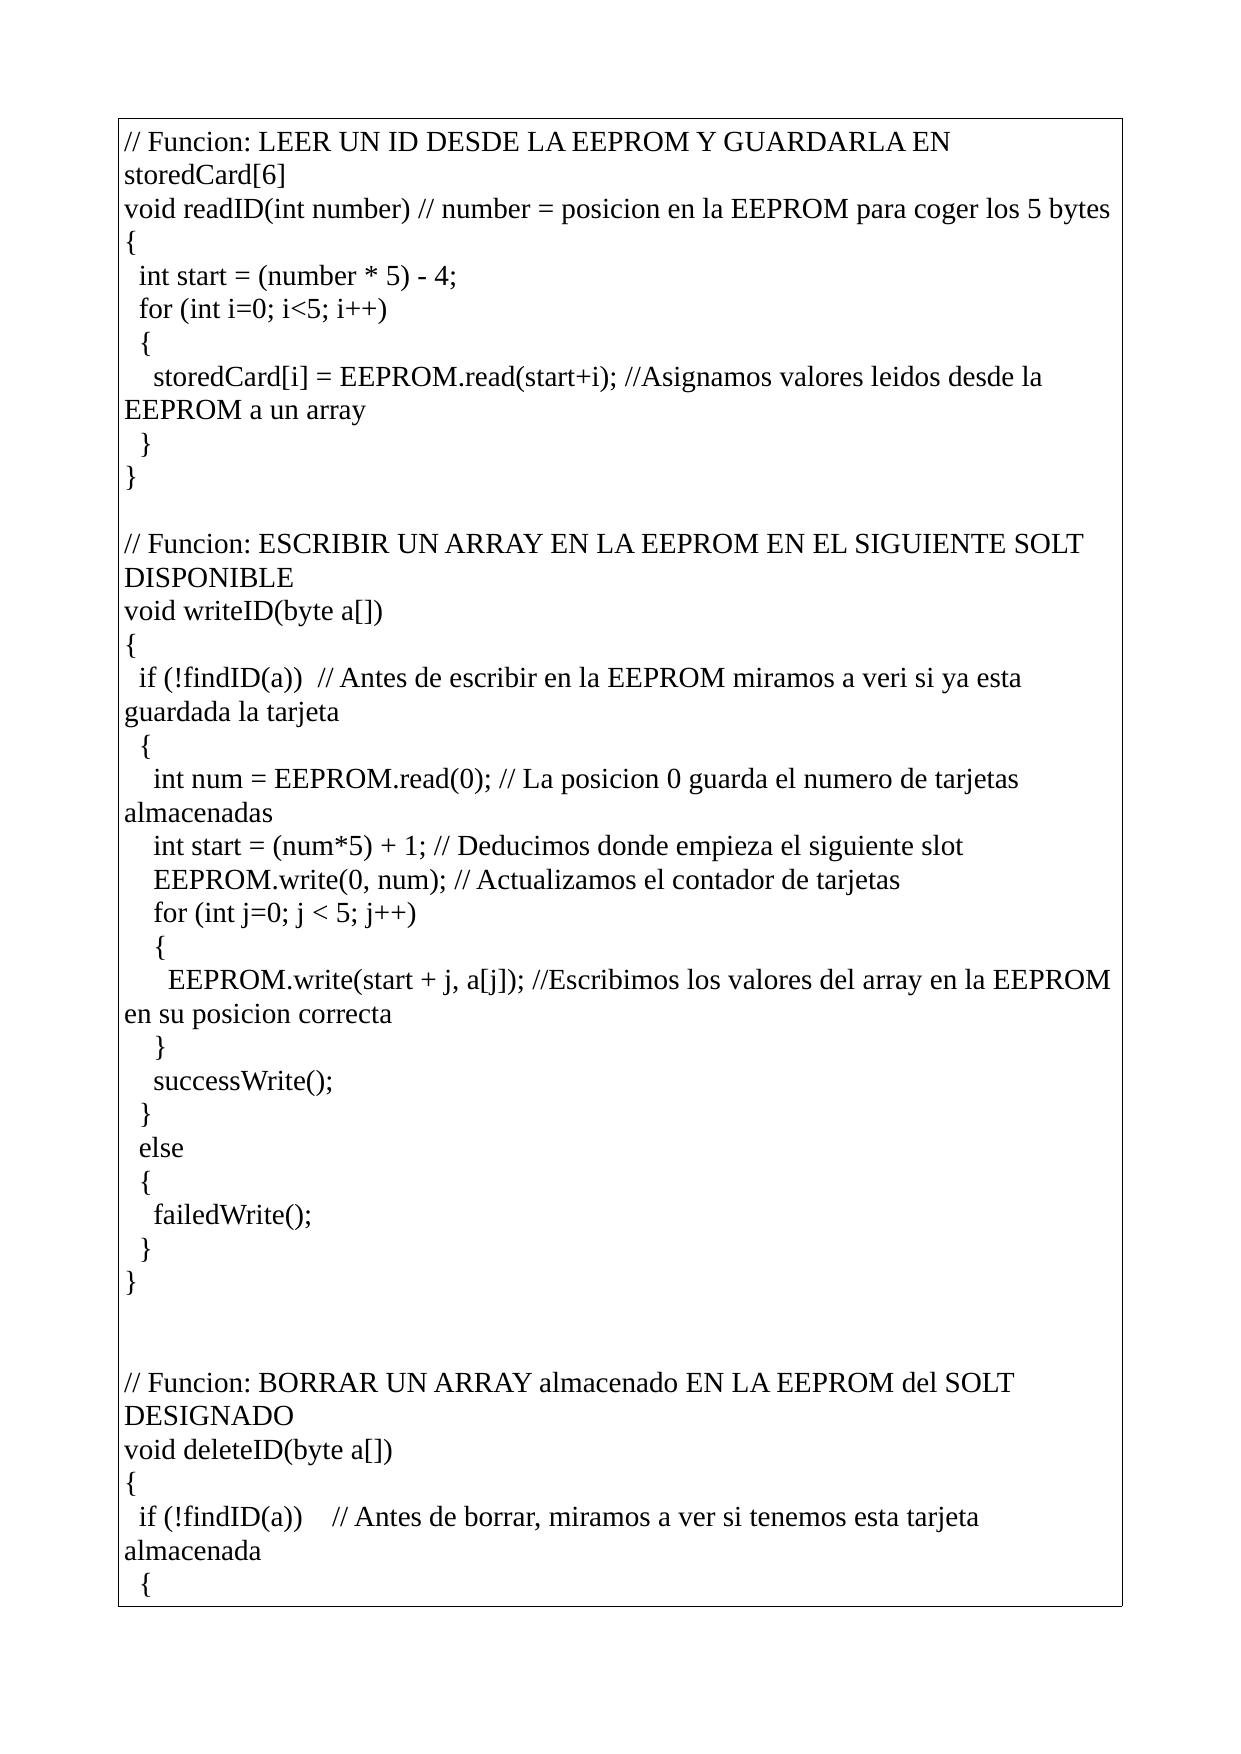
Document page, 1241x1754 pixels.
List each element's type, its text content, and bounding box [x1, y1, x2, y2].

table_header // Funcion: LEER UN ID DESDE LA EEPROM Y GUARDARLA EN storedCard[6] void readID(int number) // number = posicion en la EEPROM para coger los 5 bytes { int start = (number * 5) - 4; for (int i=0; i<5; i++) { storedCard[i] = EEPROM.read(start+i); //Asignamos valores leidos desde la EEPROM a un array } } // Funcion: ESCRIBIR UN ARRAY EN LA EEPROM EN EL SIGUIENTE SOLT DISPONIBLE void writeID(byte a[]) { if (!findID(a)) // Antes de escribir en la EEPROM miramos a veri si ya esta guardada la tarjeta { int num = EEPROM.read(0); // La posicion 0 guarda el numero de tarjetas almacenadas int start = (num*5) + 1; // Deducimos donde empieza el siguiente slot EEPROM.write(0, num); // Actualizamos el contador de tarjetas for (int j=0; j < 5; j++) { EEPROM.write(start + j, a[j]); //Escribimos los valores del array en la EEPROM en su posicion correcta } successWrite(); } else { failedWrite(); } } // Funcion: BORRAR UN ARRAY almacenado EN LA EEPROM del SOLT DESIGNADO void deleteID(byte a[]) { if (!findID(a)) // Antes de borrar, miramos a ver si tenemos esta tarjeta almacenada { [119, 119, 1122, 1606]
